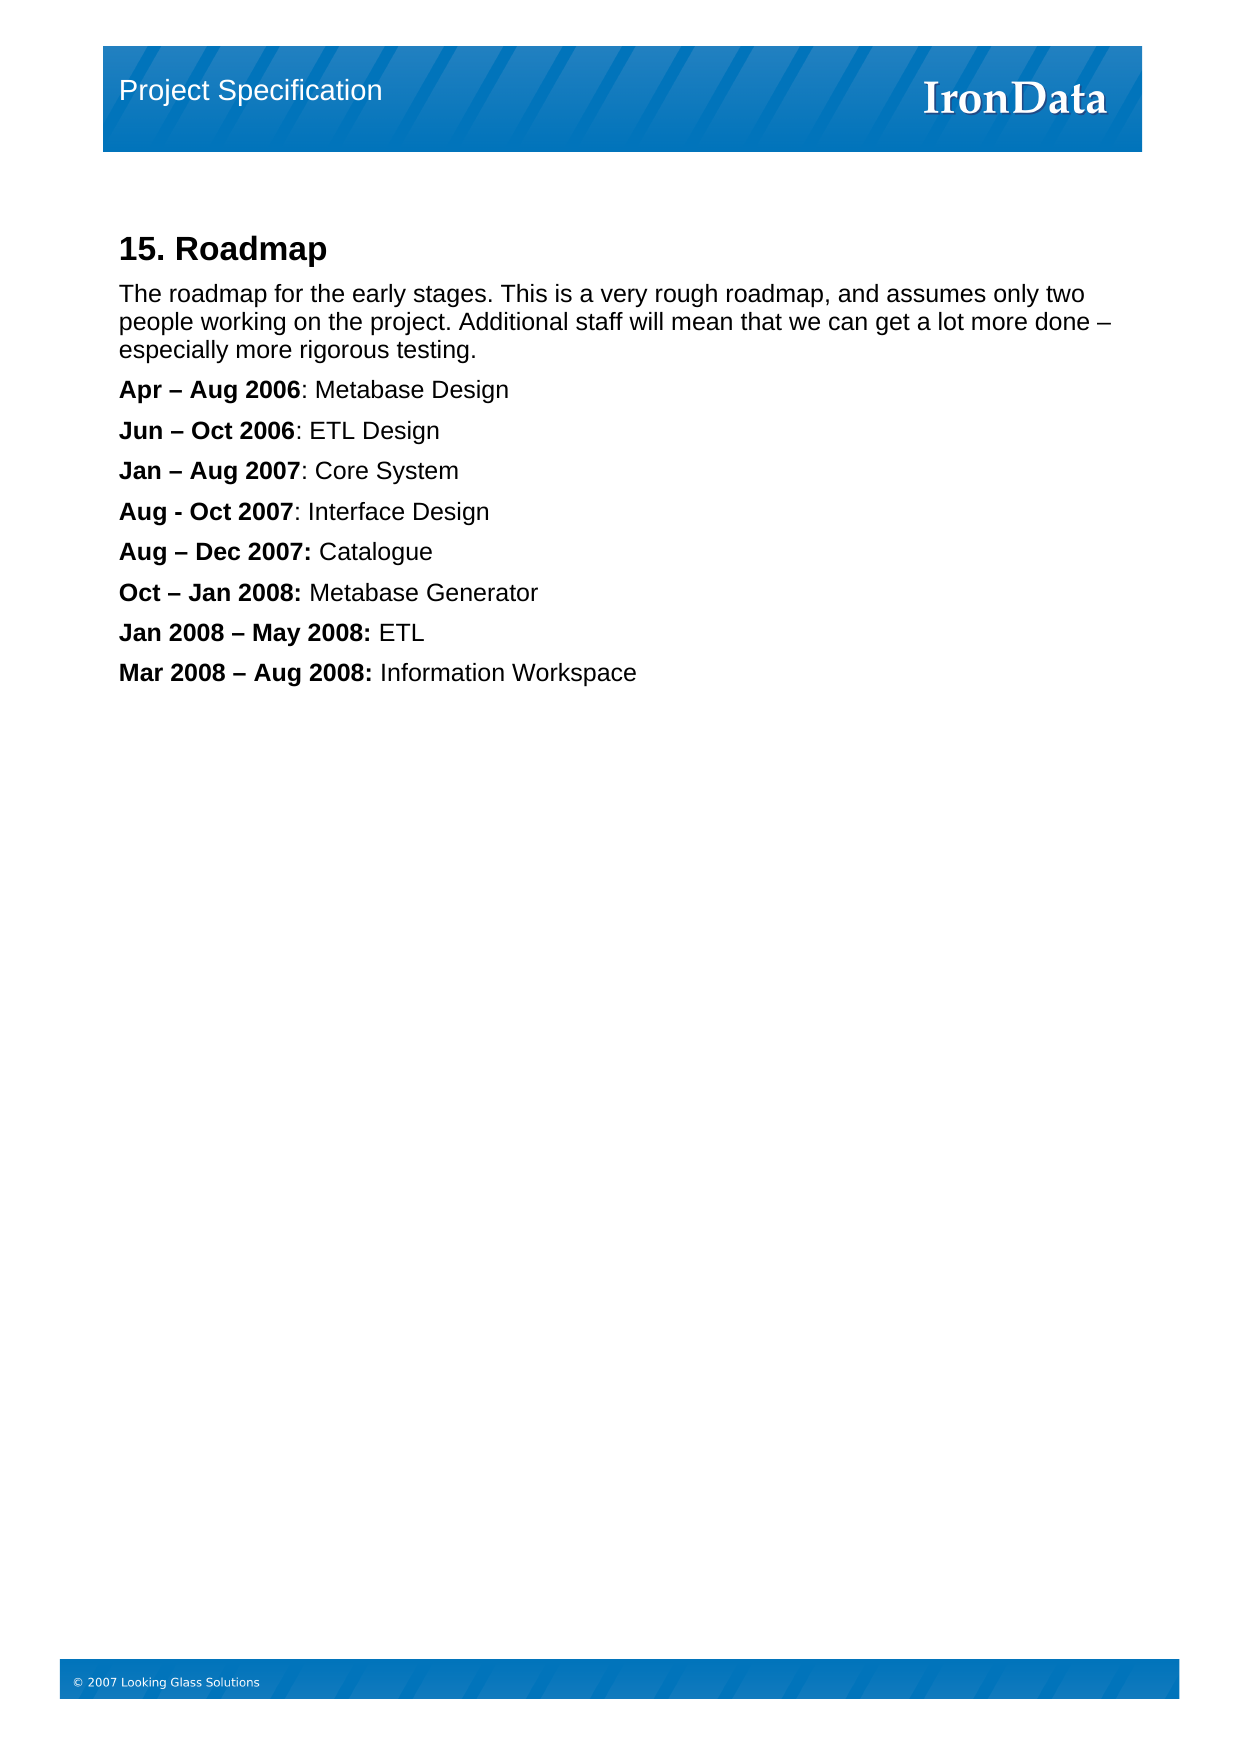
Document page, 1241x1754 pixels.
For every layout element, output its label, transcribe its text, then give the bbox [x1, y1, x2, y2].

text Jan – Aug 2007: Core System [119, 457, 1120, 485]
text Aug - Oct 2007: Interface Design [119, 498, 1120, 526]
picture [59, 1659, 1180, 1699]
text Mar 2008 – Aug 2008: Information Workspace [119, 659, 1120, 687]
text The roadmap for the early stages. This is a very rough roadmap, and assumes only two people working on the project. Additional staff will mean that we can get a lot more done – especially more rigorous testing. [119, 280, 1120, 364]
subtitle Roadmap [119, 230, 1120, 268]
text Jun – Oct 2006: ETL Design [119, 417, 1120, 445]
text Jan 2008 – May 2008: ETL [119, 619, 1120, 647]
text Oct – Jan 2008: Metabase Generator [119, 578, 1120, 606]
text Aug – Dec 2007: Catalogue [119, 538, 1120, 566]
picture [103, 46, 1143, 152]
text Apr – Aug 2006: Metabase Design [119, 376, 1120, 404]
